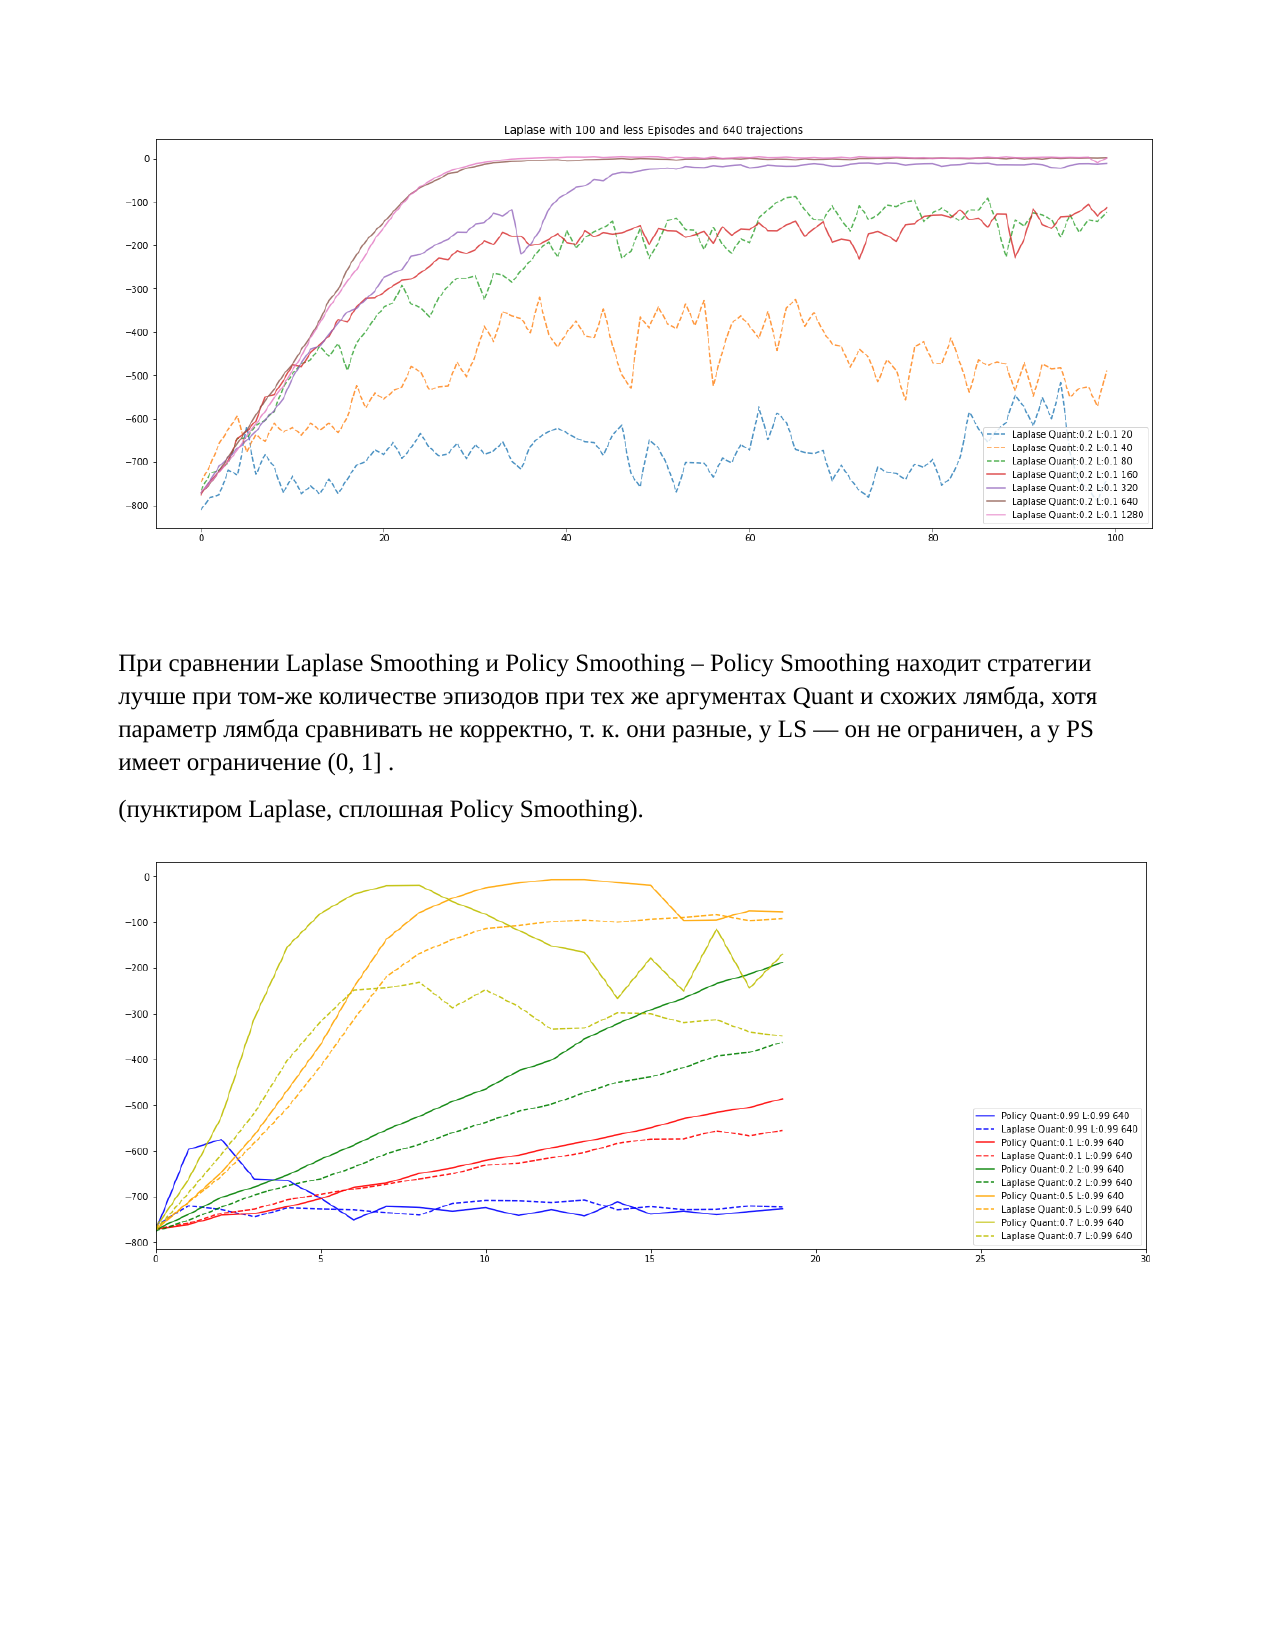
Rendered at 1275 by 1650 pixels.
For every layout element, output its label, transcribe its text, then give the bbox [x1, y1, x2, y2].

text (пунктиром Laplase, сплошная Policy Smoothing). [118, 794, 1157, 823]
text При сравнении Laplase Smoothing и Policy Smoothing – Policy Smoothing находит стратегии лучше при том-же количестве эпизодов при тех же аргументах Quant и схожих лямбда, хотя параметр лямбда сравнивать не корректно, т. к. они разные, у LS — он не ограничен, а у PS имеет ограничение (0, 1] . [118, 648, 1157, 776]
picture [118, 860, 1157, 1270]
picture [118, 118, 1157, 549]
